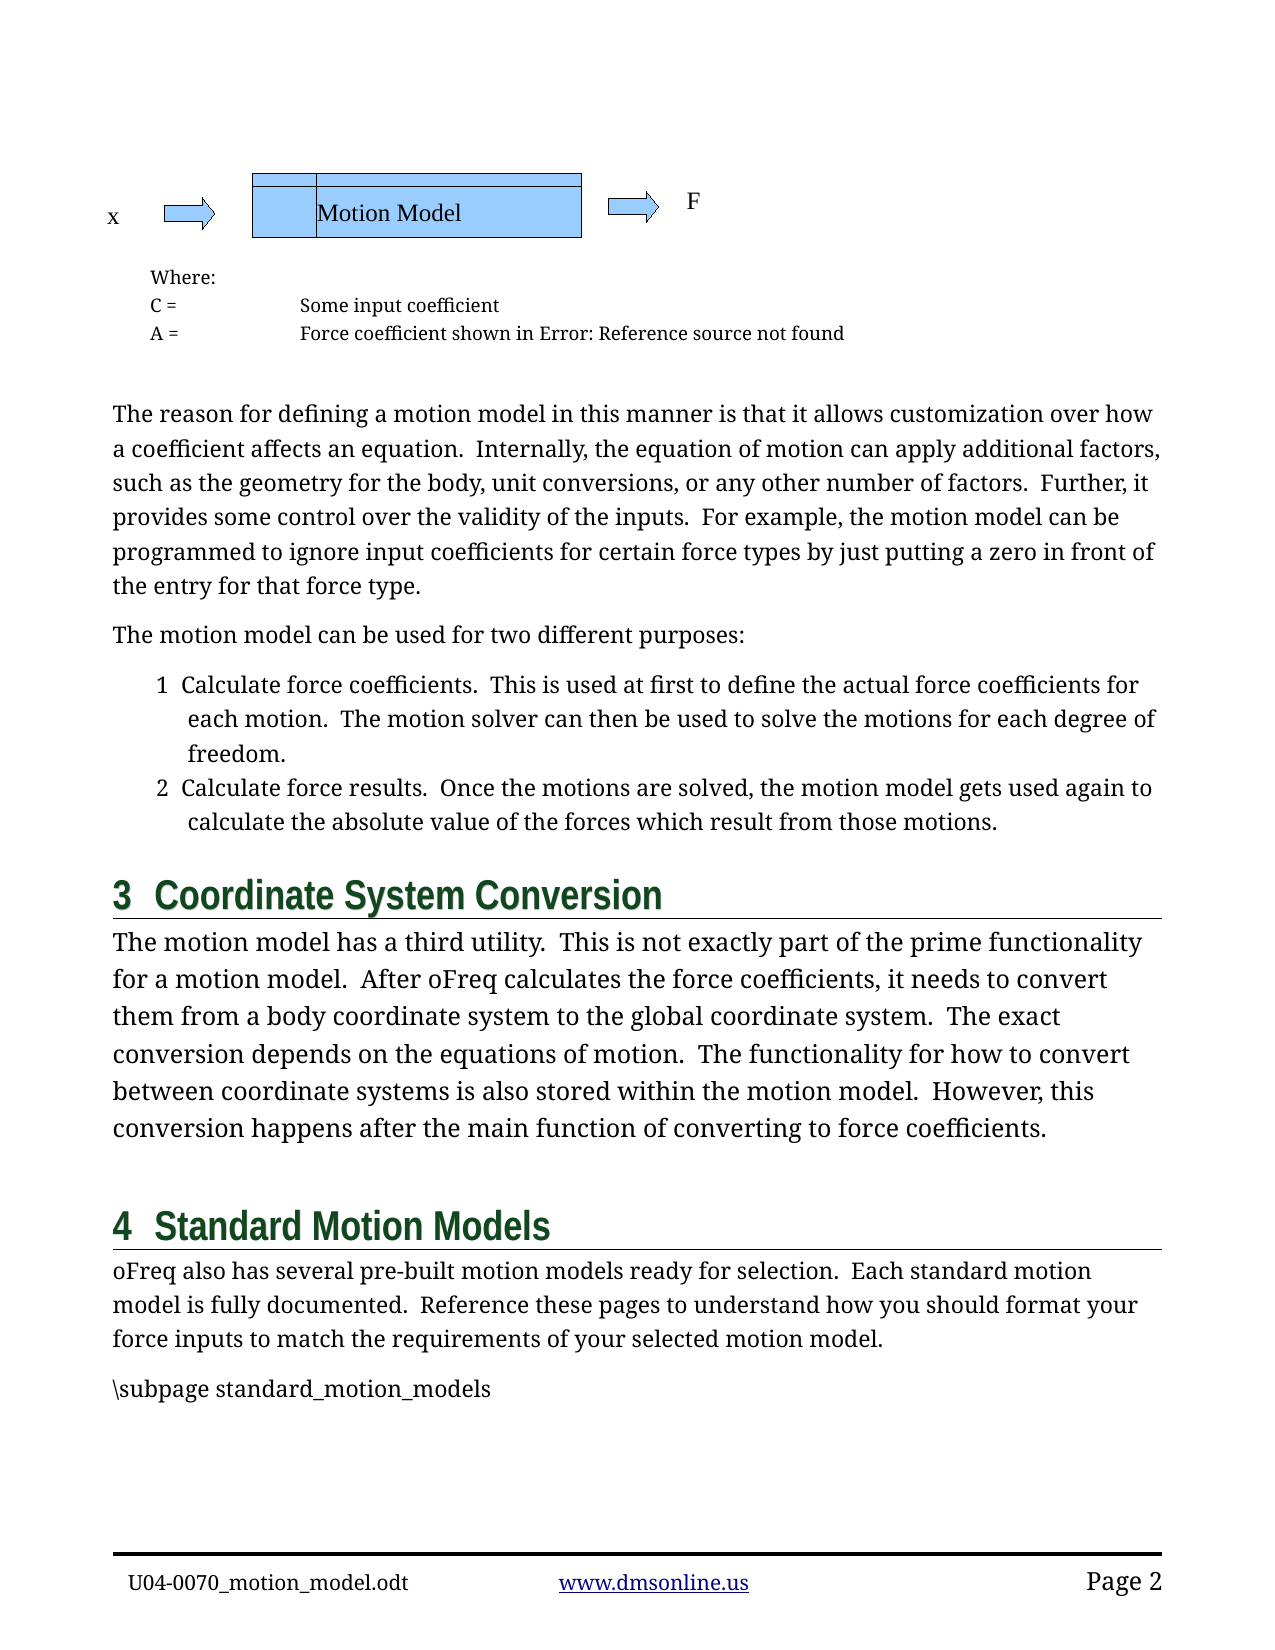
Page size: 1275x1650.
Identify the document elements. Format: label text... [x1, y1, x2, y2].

list Calculate force coefficients. This is used at first to define the actual force coefficients for each motion. The motion solver can then be used to solve the motions for each degree of freedom. [150, 669, 1162, 769]
text A = Force coefficient shown in Error: Reference source not found [150, 321, 1162, 346]
subtitle Coordinate System Conversion [112, 871, 1162, 919]
text The reason for defining a motion model in this manner is that it allows customization over how a coefficient affects an equation. Internally, the equation of motion can apply additional factors, such as the geometry for the body, unit conversions, or any other number of factors. Further, it provides some control over the validity of the inputs. For example, the motion model can be programmed to ignore input coefficients for certain force types by just putting a zero in front of the entry for that force type. [112, 398, 1162, 601]
text oFreq also has several pre-built motion models ready for selection. Each standard motion model is fully documented. Reference these pages to understand how you should format your force inputs to match the requirements of your selected motion model. [112, 1254, 1162, 1354]
text C = Some input coefficient [150, 293, 1162, 318]
text \subpage standard_motion_models [112, 1373, 1162, 1404]
text The motion model can be used for two different purposes: [112, 619, 1162, 651]
text The motion model has a third utility. This is not exactly part of the prime functionality for a motion model. After oFreq calculates the force coefficients, it needs to convert them from a body coordinate system to the global coordinate system. The exact conversion depends on the equations of motion. The functionality for how to convert between coordinate systems is also stored within the motion model. However, this conversion happens after the main function of converting to force coefficients. [112, 924, 1162, 1145]
list Calculate force results. Once the motions are solved, the motion model gets used again to calculate the absolute value of the forces which result from those motions. [150, 772, 1162, 837]
subtitle Standard Motion Models [112, 1201, 1162, 1250]
text Where: [150, 265, 1162, 290]
